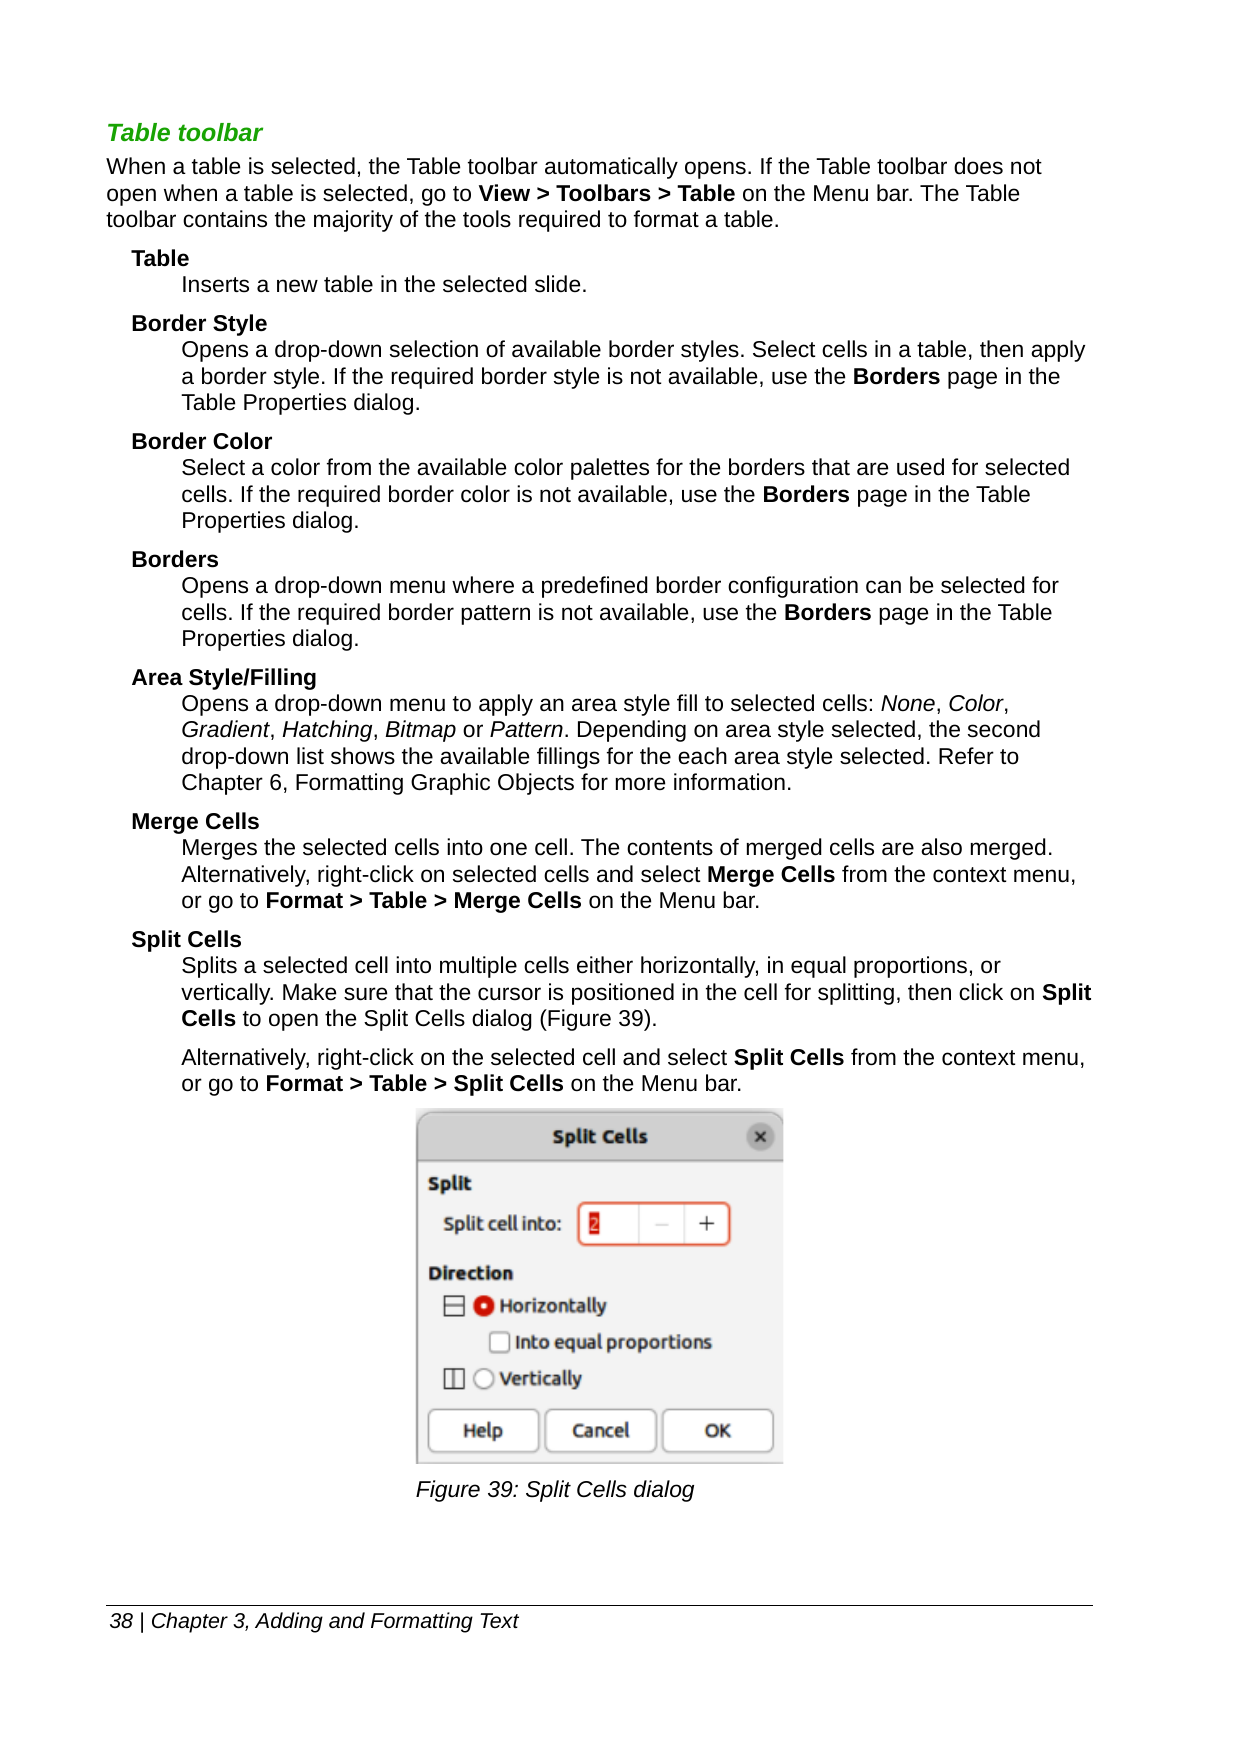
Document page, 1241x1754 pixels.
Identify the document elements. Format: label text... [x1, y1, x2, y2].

text Table [131, 245, 1093, 271]
text Area Style/Filling [131, 664, 1093, 690]
text Opens a drop-down selection of available border styles. Select cells in a table, then apply a border style. If the required border style is not available, use the Borders page in the Table Properties dialog. [181, 336, 1093, 415]
text Borders [131, 546, 1093, 572]
text Alternatively, right-click on the selected cell and select Split Cells from the context menu, or go to Format > Table > Split Cells on the Menu bar. [181, 1044, 1093, 1096]
picture [415, 1108, 784, 1464]
text Inserts a new table in the selected slide. [181, 271, 1093, 297]
text Merge Cells [131, 808, 1093, 834]
text Merges the selected cells into one cell. The contents of merged cells are also merged. Alternatively, right-click on selected cells and select Merge Cells from the context menu, or go to Format > Table > Merge Cells on the Menu bar. [181, 834, 1093, 913]
list When a table is selected, the Table toolbar automatically opens. If the Table toolbar does not open when a table is selected, go to View > Toolbars > Table on the Menu bar. The Table toolbar contains the majority of the tools required to format a table. [106, 153, 1093, 232]
text Opens a drop-down menu to apply an area style fill to selected cells: None, Color, Gradient, Hatching, Bitmap or Pattern. Depending on area style selected, the second drop-down list shows the available fillings for the each area style selected. Refer to Chapter 6, Formatting Graphic Objects for more information. [181, 690, 1093, 795]
text Splits a selected cell into multiple cells either horizontally, in equal proportions, or vertically. Make sure that the cursor is positioned in the cell for splitting, then click on Split Cells to open the Split Cells dialog (Figure 39). [181, 952, 1093, 1031]
text Split Cells [131, 926, 1093, 952]
text Border Style [131, 310, 1093, 336]
text Figure 39: Split Cells dialog [416, 1476, 783, 1503]
text Select a color from the available color palettes for the borders that are used for selected cells. If the required border color is not available, use the Borders page in the Table Properties dialog. [181, 454, 1093, 533]
subtitle Table toolbar [106, 118, 1093, 147]
text Border Color [131, 428, 1093, 454]
text Opens a drop-down menu where a predefined border configuration can be selected for cells. If the required border pattern is not available, use the Borders page in the Table Properties dialog. [181, 572, 1093, 651]
